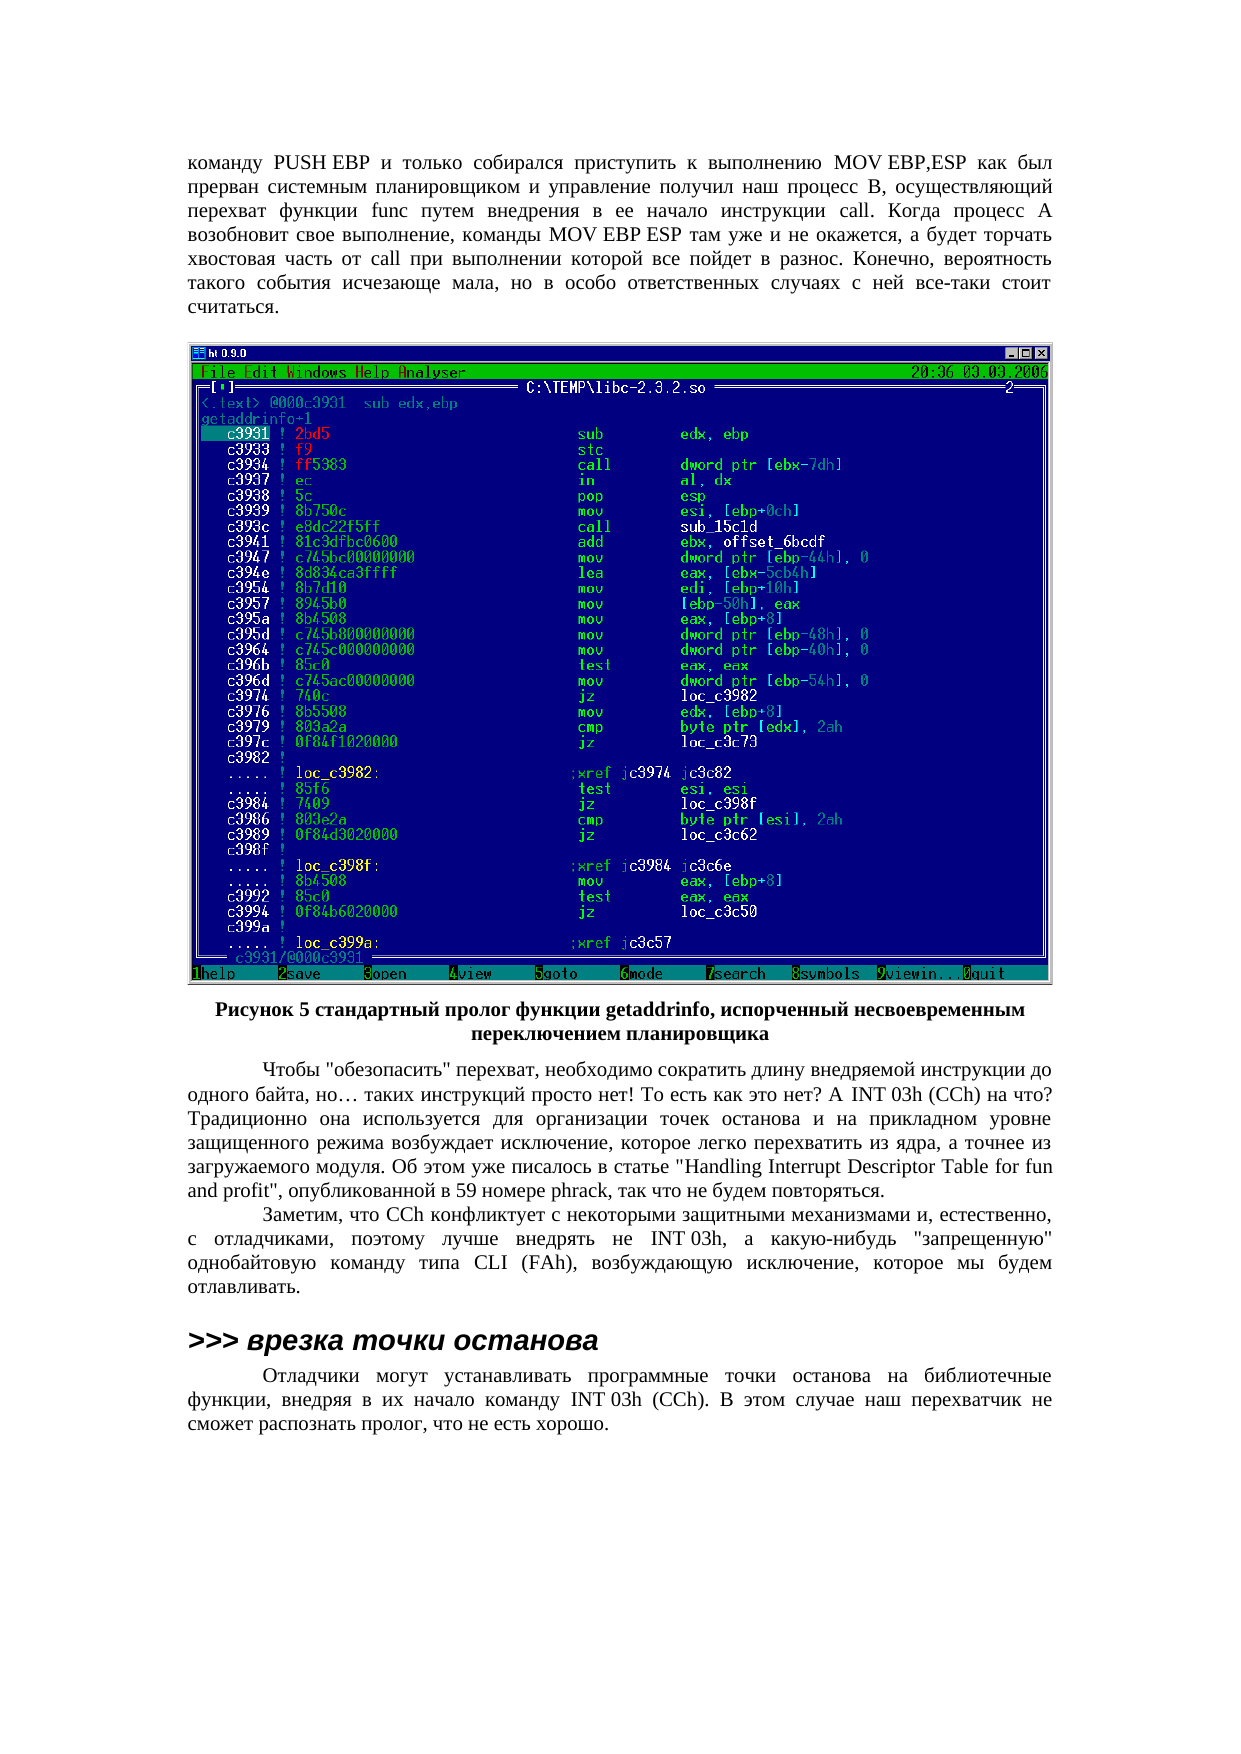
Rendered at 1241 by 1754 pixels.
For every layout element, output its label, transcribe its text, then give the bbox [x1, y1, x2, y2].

text Чтобы "обезопасить" перехват, необходимо сократить длину внедряемой инструкции до одного байта, но… таких инструкций просто нет! То есть как это нет? А INT 03h (CCh) на что? Традиционно она используется для организации точек останова и на прикладном уровне защищенного режима возбуждает исключение, которое легко перехватить из ядра, а точнее из загружаемого модуля. Об этом уже писалось в статье "Handling Interrupt Descriptor Table for fun and profit", опубликованной в 59 номере phrack, так что не будем повторяться. [187, 1057, 1053, 1202]
text Отладчики могут устанавливать программные точки останова на библиотечные функции, внедряя в их начало команду INT 03h (CCh). В этом случае наш перехватчик не сможет распознать пролог, что не есть хорошо. [187, 1363, 1053, 1435]
text команду PUSH EBP и только собирался приступить к выполнению MOV EBP,ESP как был прерван системным планировщиком и управление получил наш процесс B, осуществляющий перехват функции func путем внедрения в ее начало инструкции call. Когда процесс A возобновит свое выполнение, команды MOV EBP ESP там уже и не окажется, а будет торчать хвостовая часть от call при выполнении которой все пойдет в разнос. Конечно, вероятность такого события исчезающе мала, но в особо ответственных случаях с ней все-таки стоит считаться. [187, 150, 1053, 318]
text Рисунок 5 стандартный пролог функции getaddrinfo, испорченный несвоевременным переключением планировщика [187, 997, 1053, 1045]
picture [187, 342, 1053, 985]
subtitle >>> врезка точки останова [187, 1323, 1053, 1357]
text Заметим, что CCh конфликтует с некоторыми защитными механизмами и, естественно, с отладчиками, поэтому лучше внедрять не INT 03h, а какую-нибудь "запрещенную" однобайтовую команду типа CLI (FAh), возбуждающую исключение, которое мы будем отлавливать. [187, 1202, 1053, 1298]
